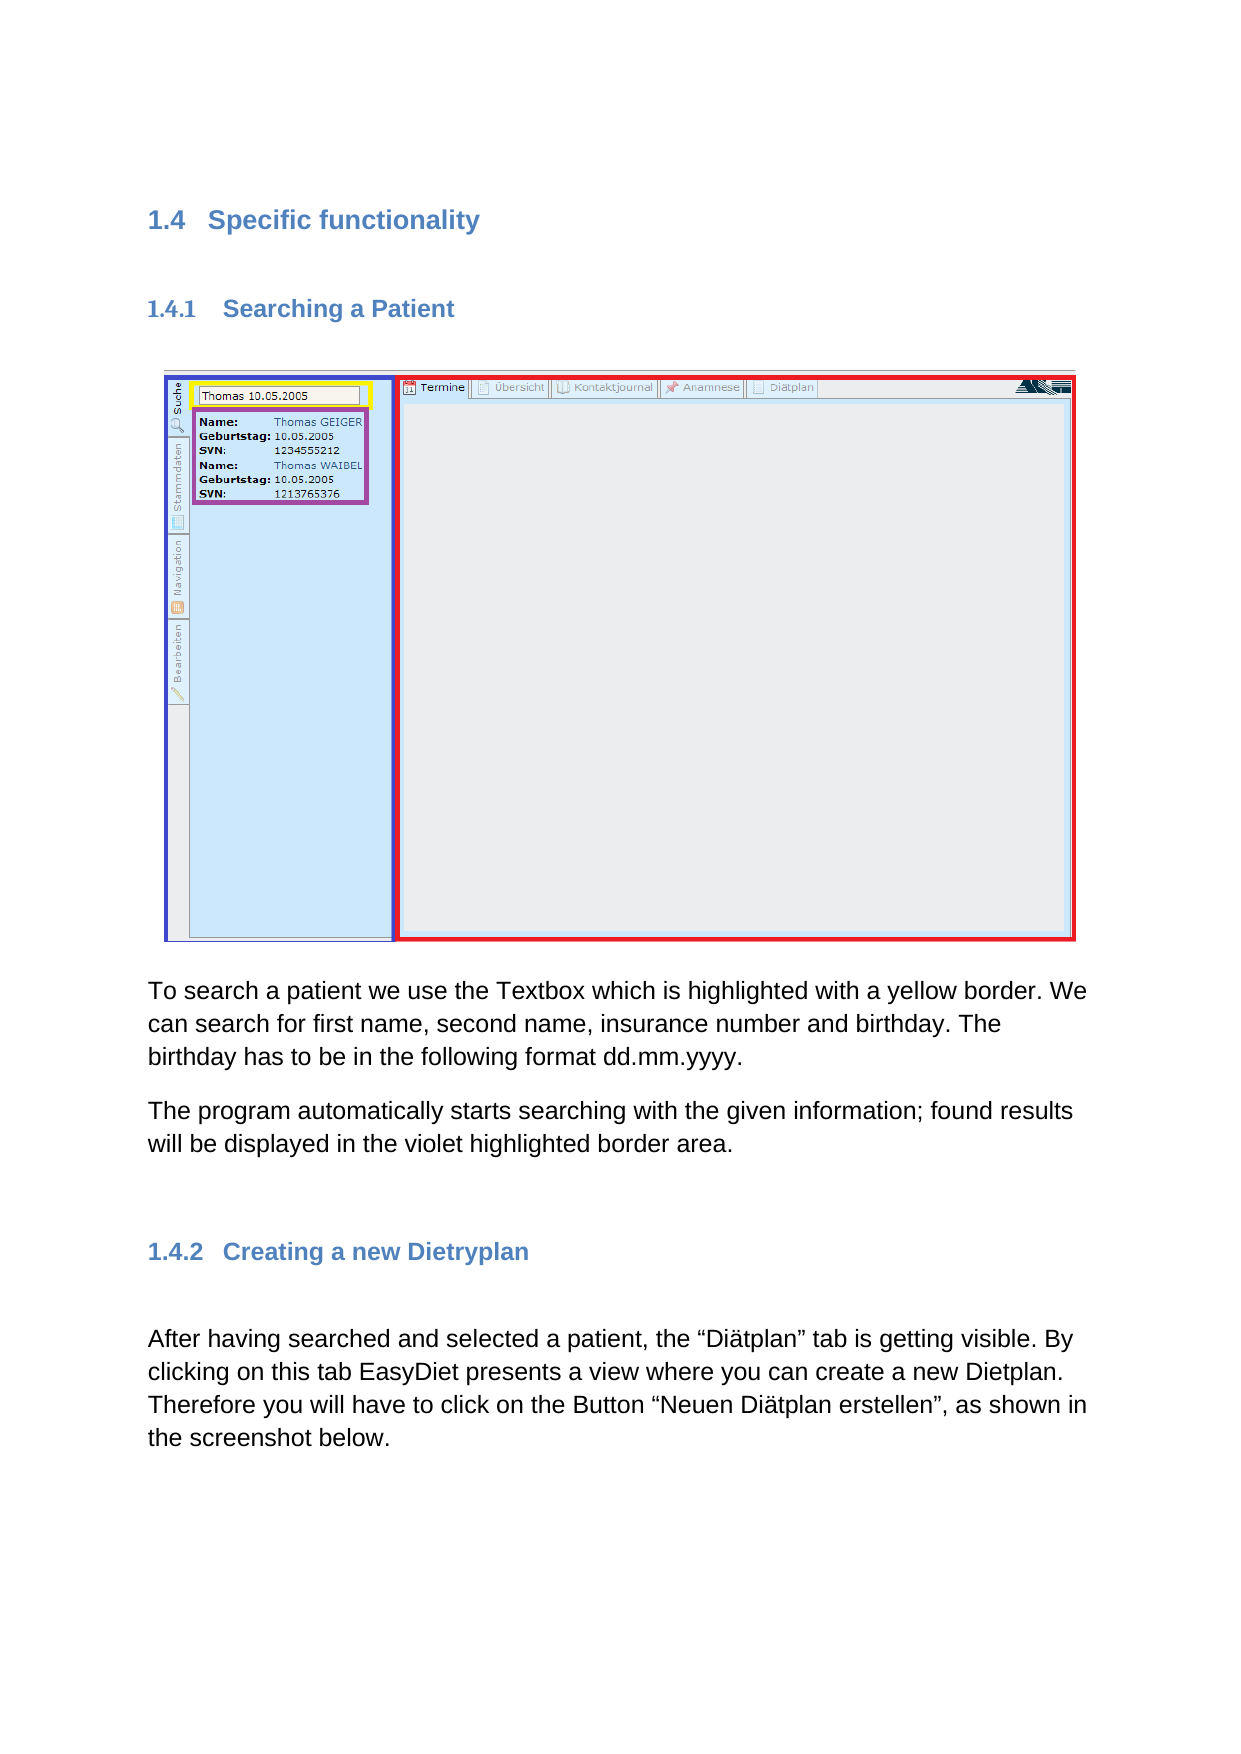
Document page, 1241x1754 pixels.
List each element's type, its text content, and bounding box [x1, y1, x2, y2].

subtitle Creating a new Dietryplan [148, 1237, 1093, 1266]
text The program automatically starts searching with the given information; found results will be displayed in the violet highlighted border area. [148, 1096, 1093, 1158]
subtitle Searching a Patient [148, 294, 1093, 357]
picture [164, 370, 1076, 942]
text After having searched and selected a patient, the “Diätplan” tab is getting visible. By clicking on this tab EasyDiet presents a view where you can create a new Dietplan. Therefore you will have to click on the Button “Neuen Diätplan erstellen”, as shown in the screenshot below. [148, 1324, 1093, 1452]
text To search a patient we use the Textbox which is highlighted with a yellow border. We can search for first name, second name, insurance number and birthday. The birthday has to be in the following format dd.mm.yyyy. [148, 976, 1093, 1071]
subtitle Specific functionality [148, 204, 1093, 236]
